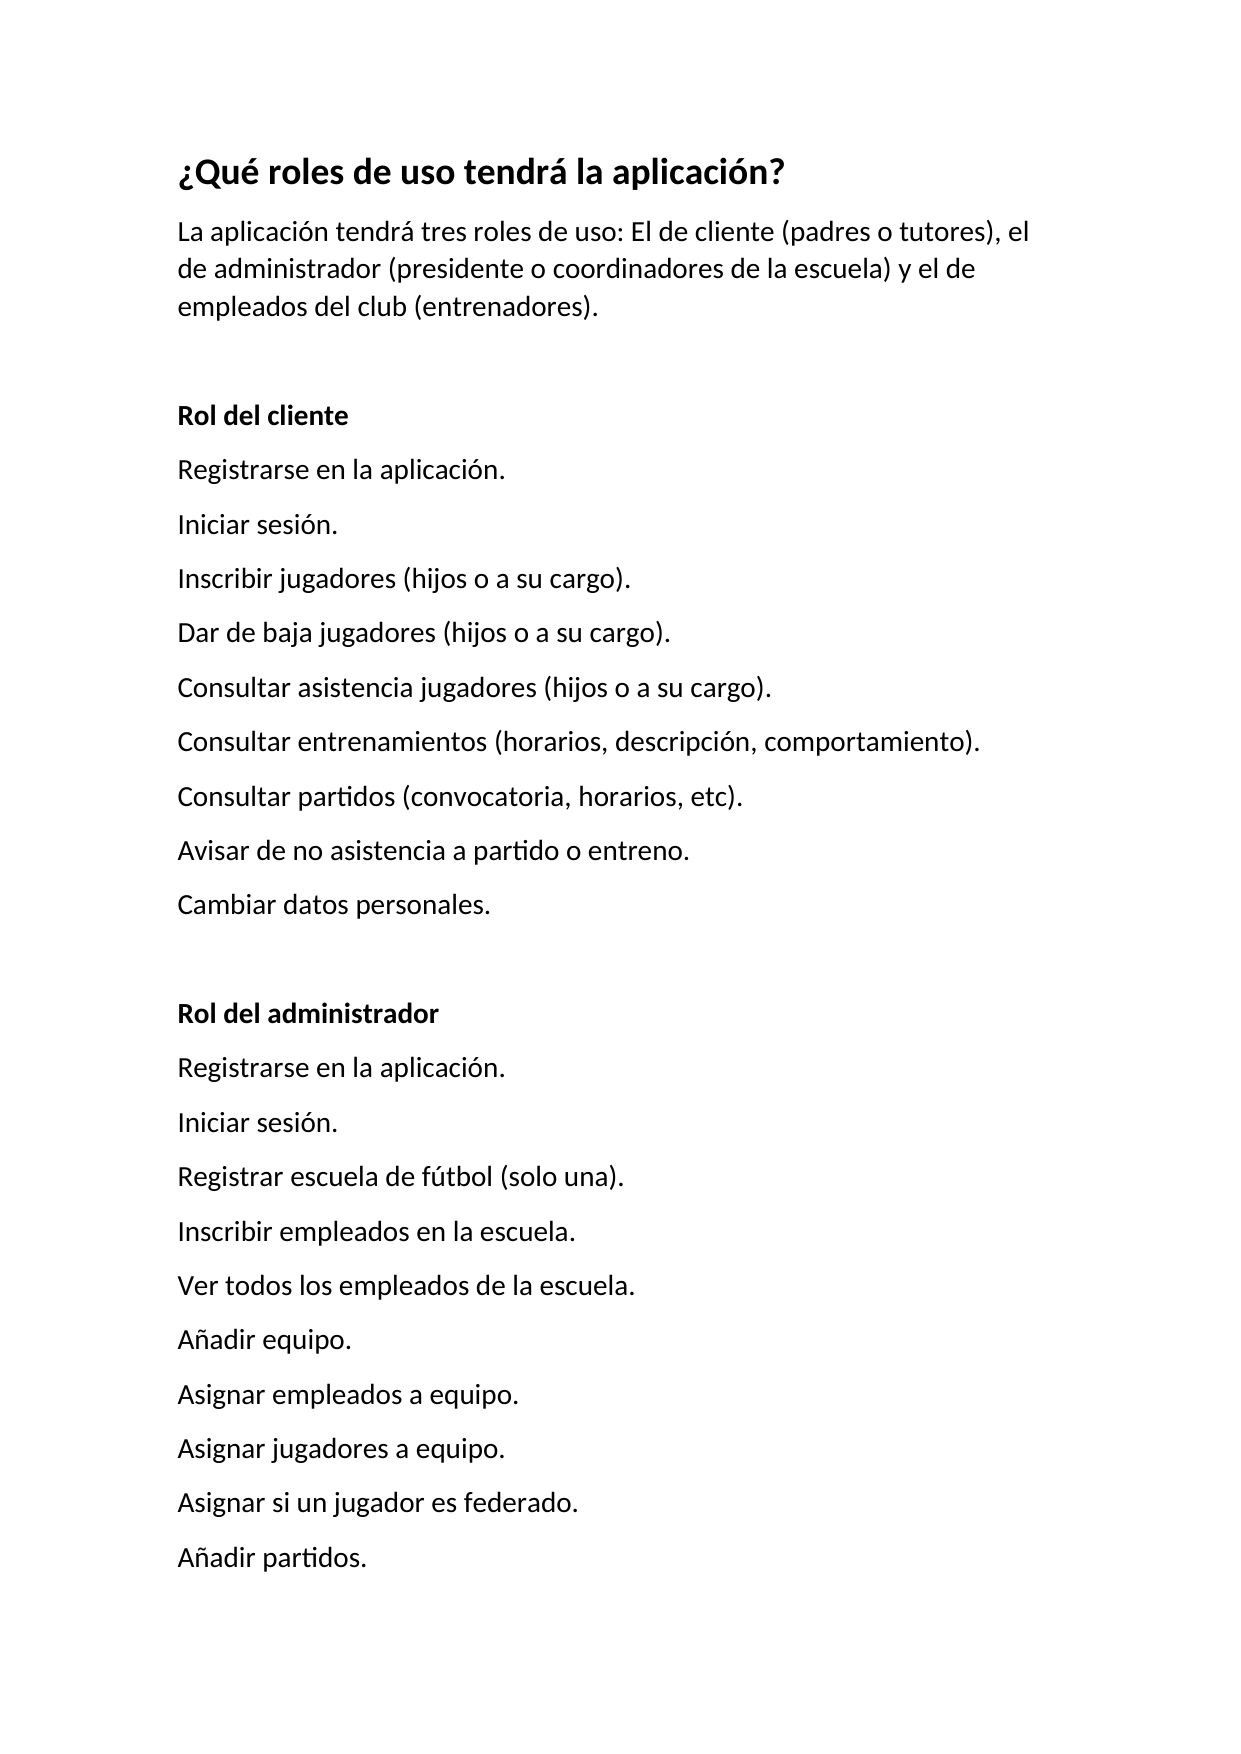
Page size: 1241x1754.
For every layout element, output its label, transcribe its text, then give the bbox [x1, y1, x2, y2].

text Asignar empleados a equipo. [177, 1376, 1063, 1411]
text La aplicación tendrá tres roles de uso: El de cliente (padres o tutores), el de administrador (presidente o coordinadores de la escuela) y el de empleados del club (entrenadores). [177, 213, 1063, 324]
text ¿Qué roles de uso tendrá la aplicación? [177, 148, 1063, 193]
text Añadir equipo. [177, 1321, 1063, 1357]
text Ver todos los empleados de la escuela. [177, 1267, 1063, 1303]
text Cambiar datos personales. [177, 886, 1063, 922]
text Asignar si un jugador es federado. [177, 1484, 1063, 1520]
text Consultar partidos (convocatoria, horarios, etc). [177, 778, 1063, 813]
text Rol del cliente [177, 397, 1063, 433]
text Añadir partidos. [177, 1539, 1063, 1574]
text Consultar asistencia jugadores (hijos o a su cargo). [177, 669, 1063, 704]
text Dar de baja jugadores (hijos o a su cargo). [177, 614, 1063, 650]
text Asignar jugadores a equipo. [177, 1430, 1063, 1466]
text Registrarse en la aplicación. [177, 451, 1063, 487]
text Iniciar sesión. [177, 1104, 1063, 1139]
text Inscribir empleados en la escuela. [177, 1213, 1063, 1248]
text Avisar de no asistencia a partido o entreno. [177, 832, 1063, 868]
text Iniciar sesión. [177, 506, 1063, 541]
text Registrar escuela de fútbol (solo una). [177, 1158, 1063, 1194]
text Consultar entrenamientos (horarios, descripción, comportamiento). [177, 723, 1063, 759]
text Rol del administrador [177, 995, 1063, 1031]
text Registrarse en la aplicación. [177, 1049, 1063, 1085]
text Inscribir jugadores (hijos o a su cargo). [177, 560, 1063, 596]
